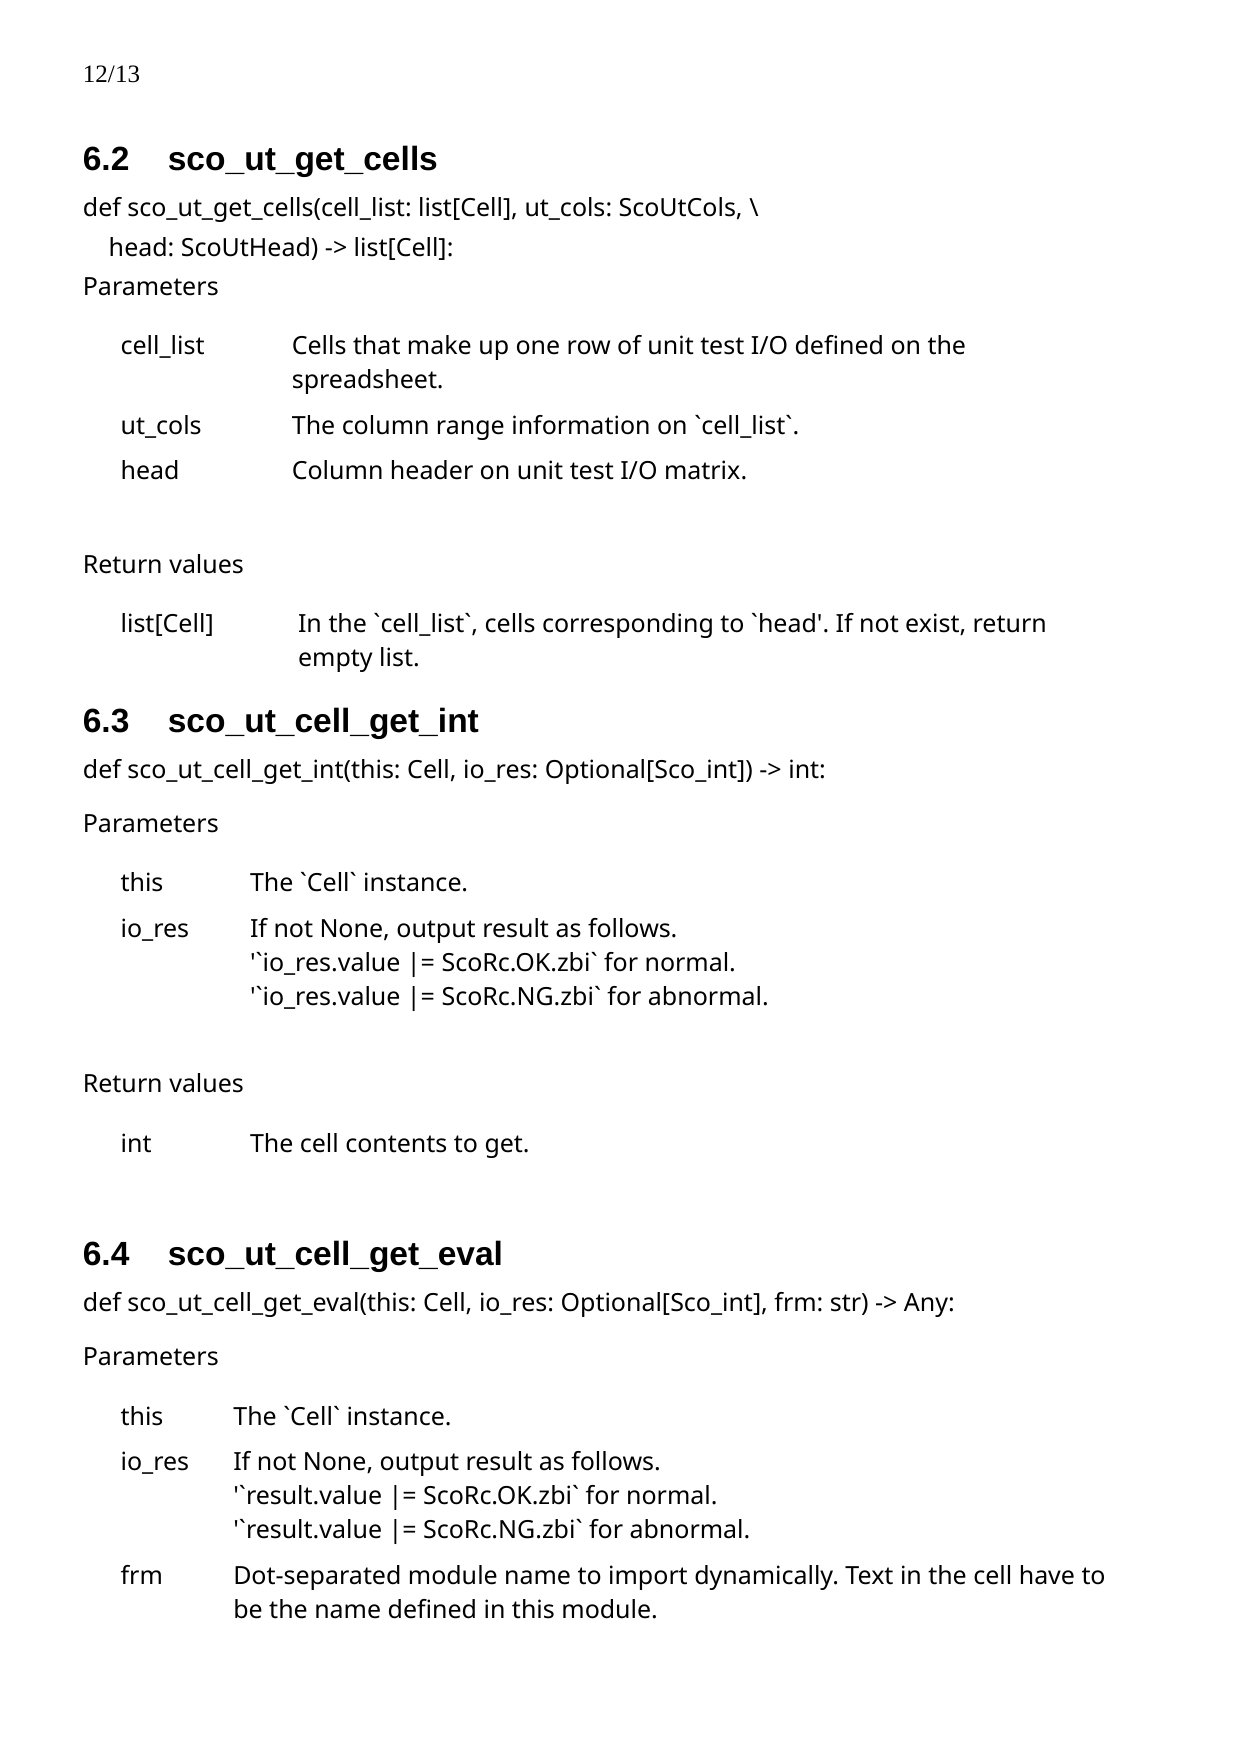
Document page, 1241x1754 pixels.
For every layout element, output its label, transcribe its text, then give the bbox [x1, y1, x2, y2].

table_cell frm [115, 1552, 227, 1631]
text Parameters [83, 1339, 1122, 1373]
subtitle sco_ut_cell_get_int [83, 701, 1122, 739]
table_cell If not None, output result as follows. '`io_res.value |= ScoRc.OK.zbi` for normal. '`io_res.value |= ScoRc.NG.zbi` for abnormal. [244, 905, 1123, 1018]
text Parameters [83, 806, 1122, 839]
table_cell Dot-separated module name to import dynamically. Text in the cell have to be the name defined in this module. [227, 1552, 1123, 1631]
text Return values [83, 1066, 1122, 1100]
table_cell Column header on unit test I/O matrix. [286, 447, 1123, 493]
table_header Cells that make up one row of unit test I/O defined on the spreadsheet. [286, 322, 1123, 402]
table_header int [115, 1120, 244, 1165]
table_cell head [115, 447, 286, 493]
table_header list[Cell] [115, 600, 292, 680]
subtitle sco_ut_cell_get_eval [83, 1234, 1122, 1272]
table_header The `Cell` instance. [244, 859, 1123, 905]
text def sco_ut_get_cells(cell_list: list[Cell], ut_cols: ScoUtCols, \ head: ScoUtHead) -> list[Cell]: Parameters [83, 190, 1122, 302]
table_cell ut_cols [115, 402, 286, 447]
text def sco_ut_cell_get_int(this: Cell, io_res: Optional[Sco_int]) -> int: [83, 752, 1122, 786]
table_cell io_res [115, 905, 244, 1018]
table_header The cell contents to get. [244, 1120, 1123, 1165]
subtitle sco_ut_get_cells [83, 139, 1122, 177]
table_cell The column range information on `cell_list`. [286, 402, 1123, 447]
text Return values [83, 546, 1122, 581]
text def sco_ut_cell_get_eval(this: Cell, io_res: Optional[Sco_int], frm: str) -> Any: [83, 1285, 1122, 1319]
table_header cell_list [115, 322, 286, 402]
table_header this [115, 1393, 227, 1438]
table_cell If not None, output result as follows. '`result.value |= ScoRc.OK.zbi` for normal. '`result.value |= ScoRc.NG.zbi` for abnormal. [227, 1438, 1123, 1552]
table_header this [115, 859, 244, 905]
table_header In the `cell_list`, cells corresponding to `head'. If not exist, return empty list. [292, 600, 1123, 680]
table_header The `Cell` instance. [227, 1393, 1123, 1438]
table_cell io_res [115, 1438, 227, 1552]
